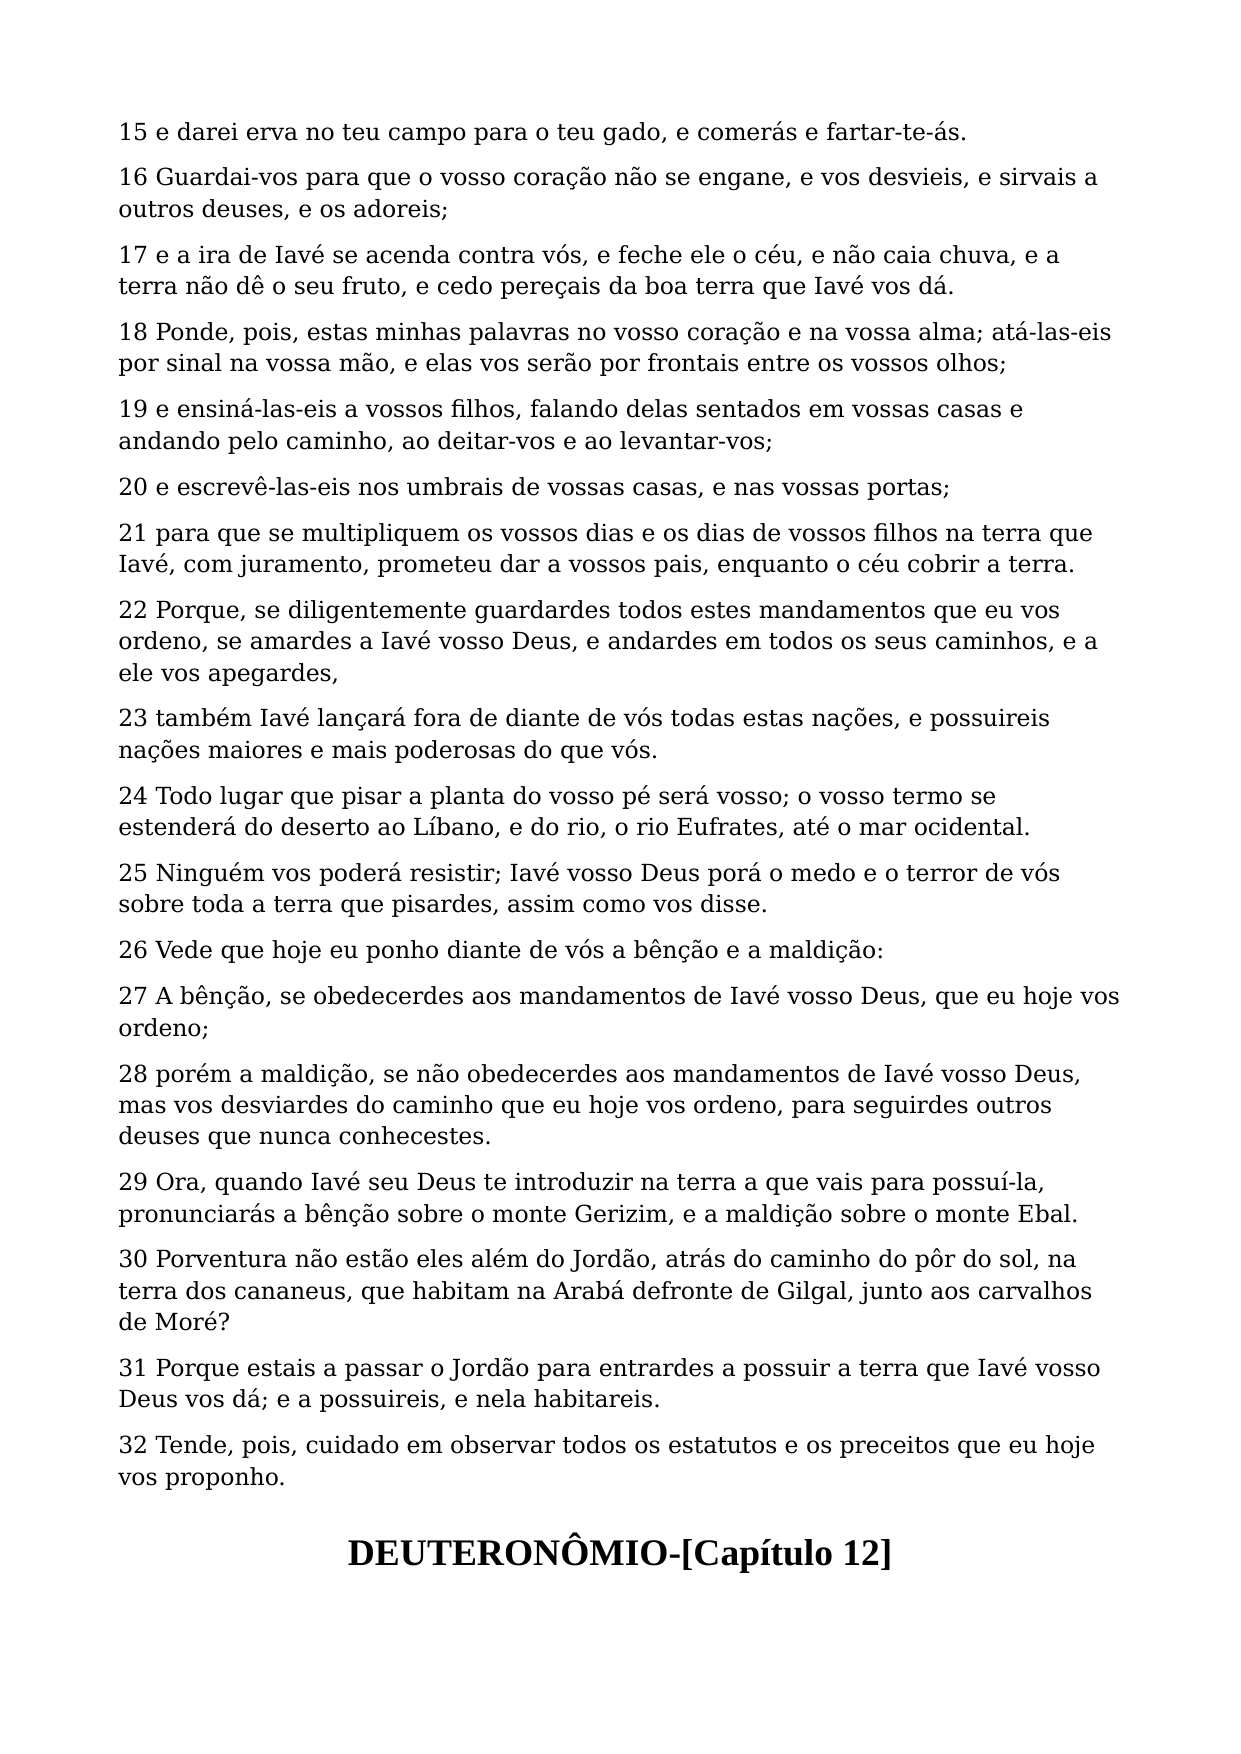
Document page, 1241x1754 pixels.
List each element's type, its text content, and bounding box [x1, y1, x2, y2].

text 20 e escrevê-las-eis nos umbrais de vossas casas, e nas vossas portas; [118, 473, 1122, 501]
text 28 porém a maldição, se não obedecerdes aos mandamentos de Iavé vosso Deus, mas vos desviardes do caminho que eu hoje vos ordeno, para seguirdes outros deuses que nunca conhecestes. [118, 1060, 1122, 1150]
text 24 Todo lugar que pisar a planta do vosso pé será vosso; o vosso termo se estenderá do deserto ao Líbano, e do rio, o rio Eufrates, até o mar ocidental. [118, 782, 1122, 841]
text 17 e a ira de Iavé se acenda contra vós, e feche ele o céu, e não caia chuva, e a terra não dê o seu fruto, e cedo pereçais da boa terra que Iavé vos dá. [118, 241, 1122, 300]
text 26 Vede que hoje eu ponho diante de vós a bênção e a maldição: [118, 937, 1122, 964]
text 25 Ninguém vos poderá resistir; Iavé vosso Deus porá o medo e o terror de vós sobre toda a terra que pisardes, assim como vos disse. [118, 860, 1122, 918]
text 30 Porventura não estão eles além do Jordão, atrás do caminho do pôr do sol, na terra dos cananeus, que habitam na Arabá defronte de Gilgal, junto aos carvalhos de Moré? [118, 1246, 1122, 1336]
text 32 Tende, pois, cuidado em observar todos os estatutos e os preceitos que eu hoje vos proponho. [118, 1432, 1122, 1491]
text 29 Ora, quando Iavé seu Deus te introduzir na terra a que vais para possuí-la, pronunciarás a bênção sobre o monte Gerizim, e a maldição sobre o monte Ebal. [118, 1169, 1122, 1227]
text 27 A bênção, se obedecerdes aos mandamentos de Iavé vosso Deus, que eu hoje vos ordeno; [118, 983, 1122, 1042]
text 18 Ponde, pois, estas minhas palavras no vosso coração e na vossa alma; atá-las-eis por sinal na vossa mão, e elas vos serão por frontais entre os vossos olhos; [118, 319, 1122, 377]
text 23 também Iavé lançará fora de diante de vós todas estas nações, e possuireis nações maiores e mais poderosas do que vós. [118, 705, 1122, 764]
text 21 para que se multipliquem os vossos dias e os dias de vossos filhos na terra que Iavé, com juramento, prometeu dar a vossos pais, enquanto o céu cobrir a terra. [118, 519, 1122, 578]
text 19 e ensiná-las-eis a vossos filhos, falando delas sentados em vossas casas e andando pelo caminho, ao deitar-vos e ao levantar-vos; [118, 396, 1122, 454]
subtitle DEUTERONÔMIO-[Capítulo 12] [118, 1530, 1122, 1573]
text 16 Guardai-vos para que o vosso coração não se engane, e vos desvieis, e sirvais a outros deuses, e os adoreis; [118, 164, 1122, 223]
text 15 e darei erva no teu campo para o teu gado, e comerás e fartar-te-ás. [118, 118, 1122, 145]
text 22 Porque, se diligentemente guardardes todos estes mandamentos que eu vos ordeno, se amardes a Iavé vosso Deus, e andardes em todos os seus caminhos, e a ele vos apegardes, [118, 596, 1122, 686]
text 31 Porque estais a passar o Jordão para entrardes a possuir a terra que Iavé vosso Deus vos dá; e a possuireis, e nela habitareis. [118, 1355, 1122, 1413]
